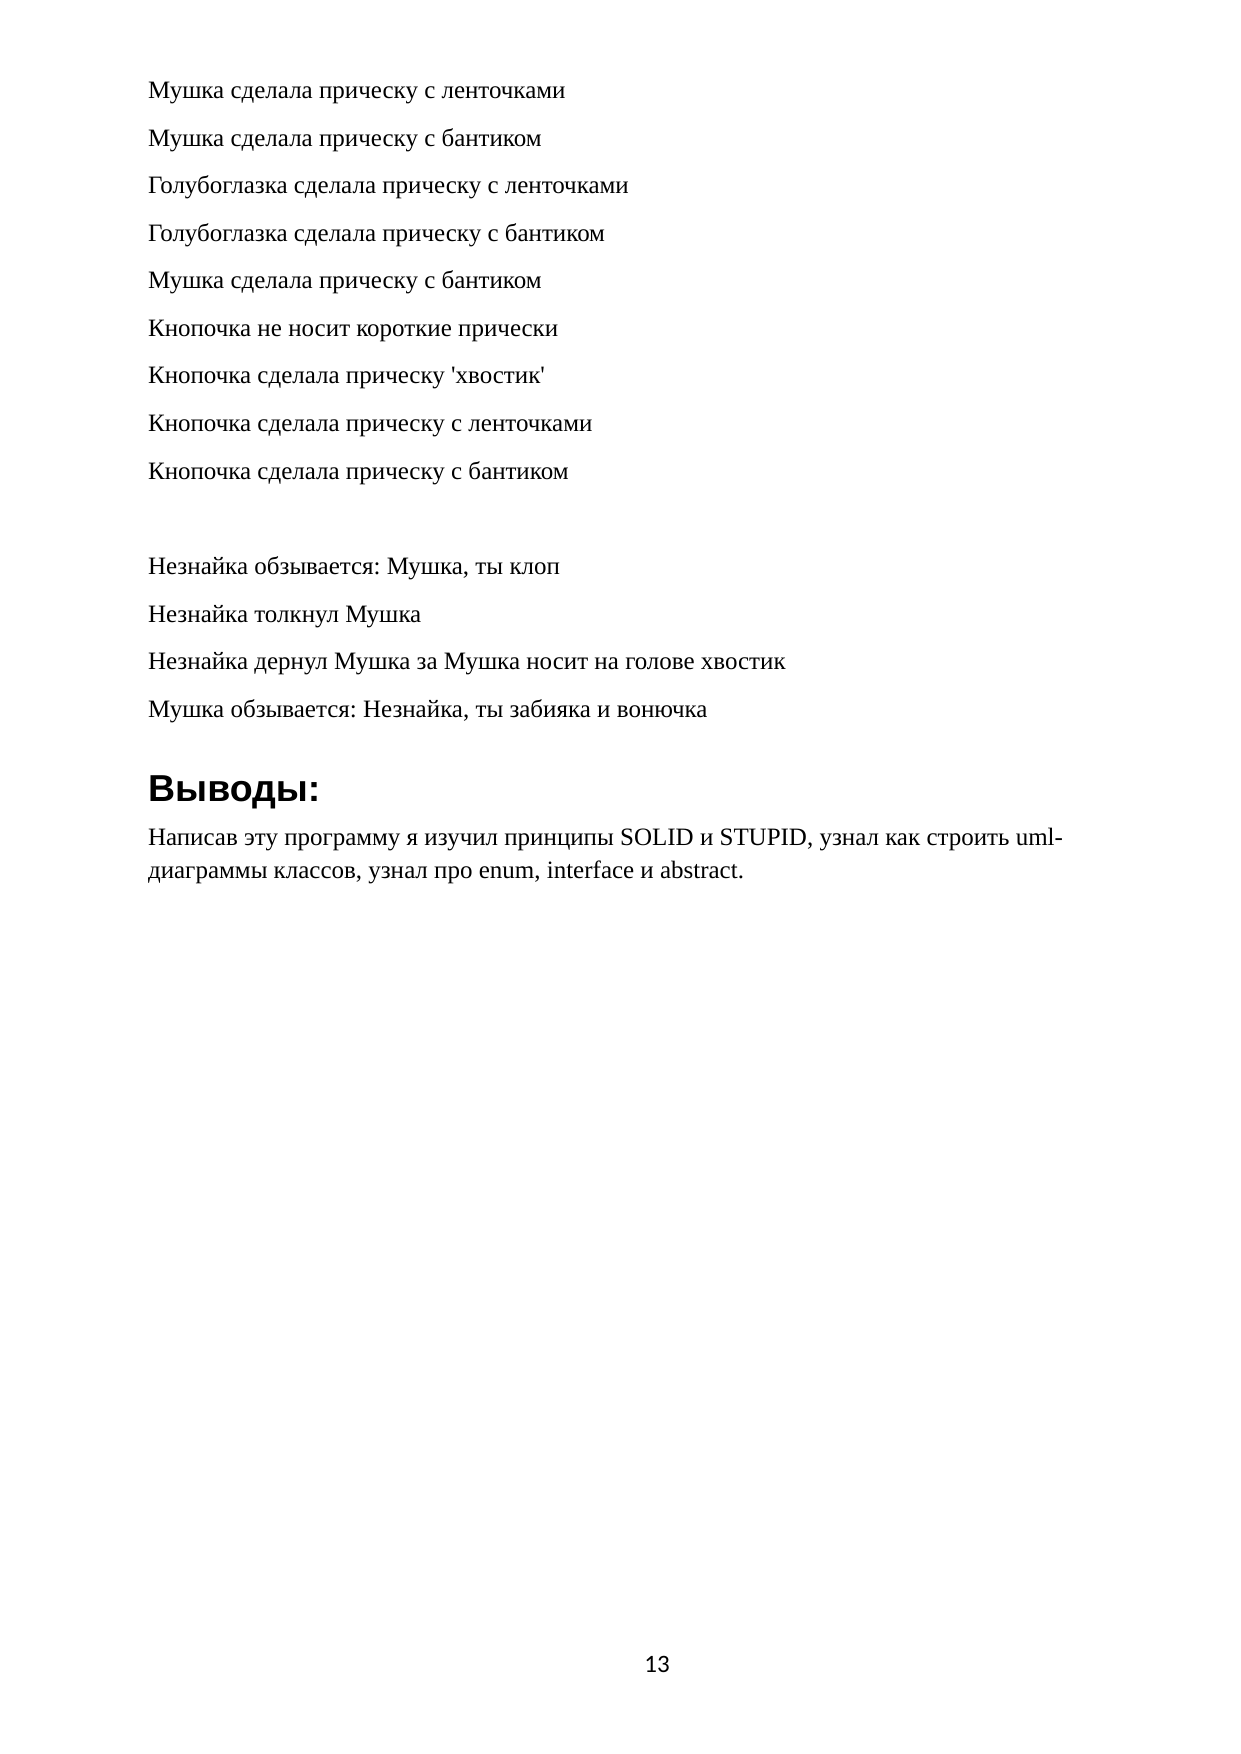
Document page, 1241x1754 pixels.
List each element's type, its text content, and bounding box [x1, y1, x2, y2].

text Написав эту программу я изучил принципы SOLID и STUPID, узнал как строить uml-диаграммы классов, узнал про enum, interface и abstract. [148, 822, 1173, 884]
text Мушка сделала прическу с бантиком [148, 265, 1173, 294]
text Незнайка дернул Мушка за Мушка носит на голове хвостик [148, 646, 1173, 675]
text Голубоглазка сделала прическу с бантиком [148, 218, 1173, 247]
text Кнопочка сделала прическу 'хвостик' [148, 361, 1173, 389]
text Незнайка толкнул Мушка [148, 599, 1173, 627]
subtitle Выводы: [148, 766, 1173, 809]
text Незнайка обзывается: Мушка, ты клоп [148, 551, 1173, 580]
text Мушка сделала прическу с бантиком [148, 123, 1173, 151]
text Кнопочка не носит короткие прически [148, 313, 1173, 342]
text Кнопочка сделала прическу с бантиком [148, 456, 1173, 484]
text Голубоглазка сделала прическу с ленточками [148, 170, 1173, 199]
text Кнопочка сделала прическу с ленточками [148, 408, 1173, 437]
text Мушка обзывается: Незнайка, ты забияка и вонючка [148, 694, 1173, 723]
text Мушка сделала прическу с ленточками [148, 75, 1173, 104]
